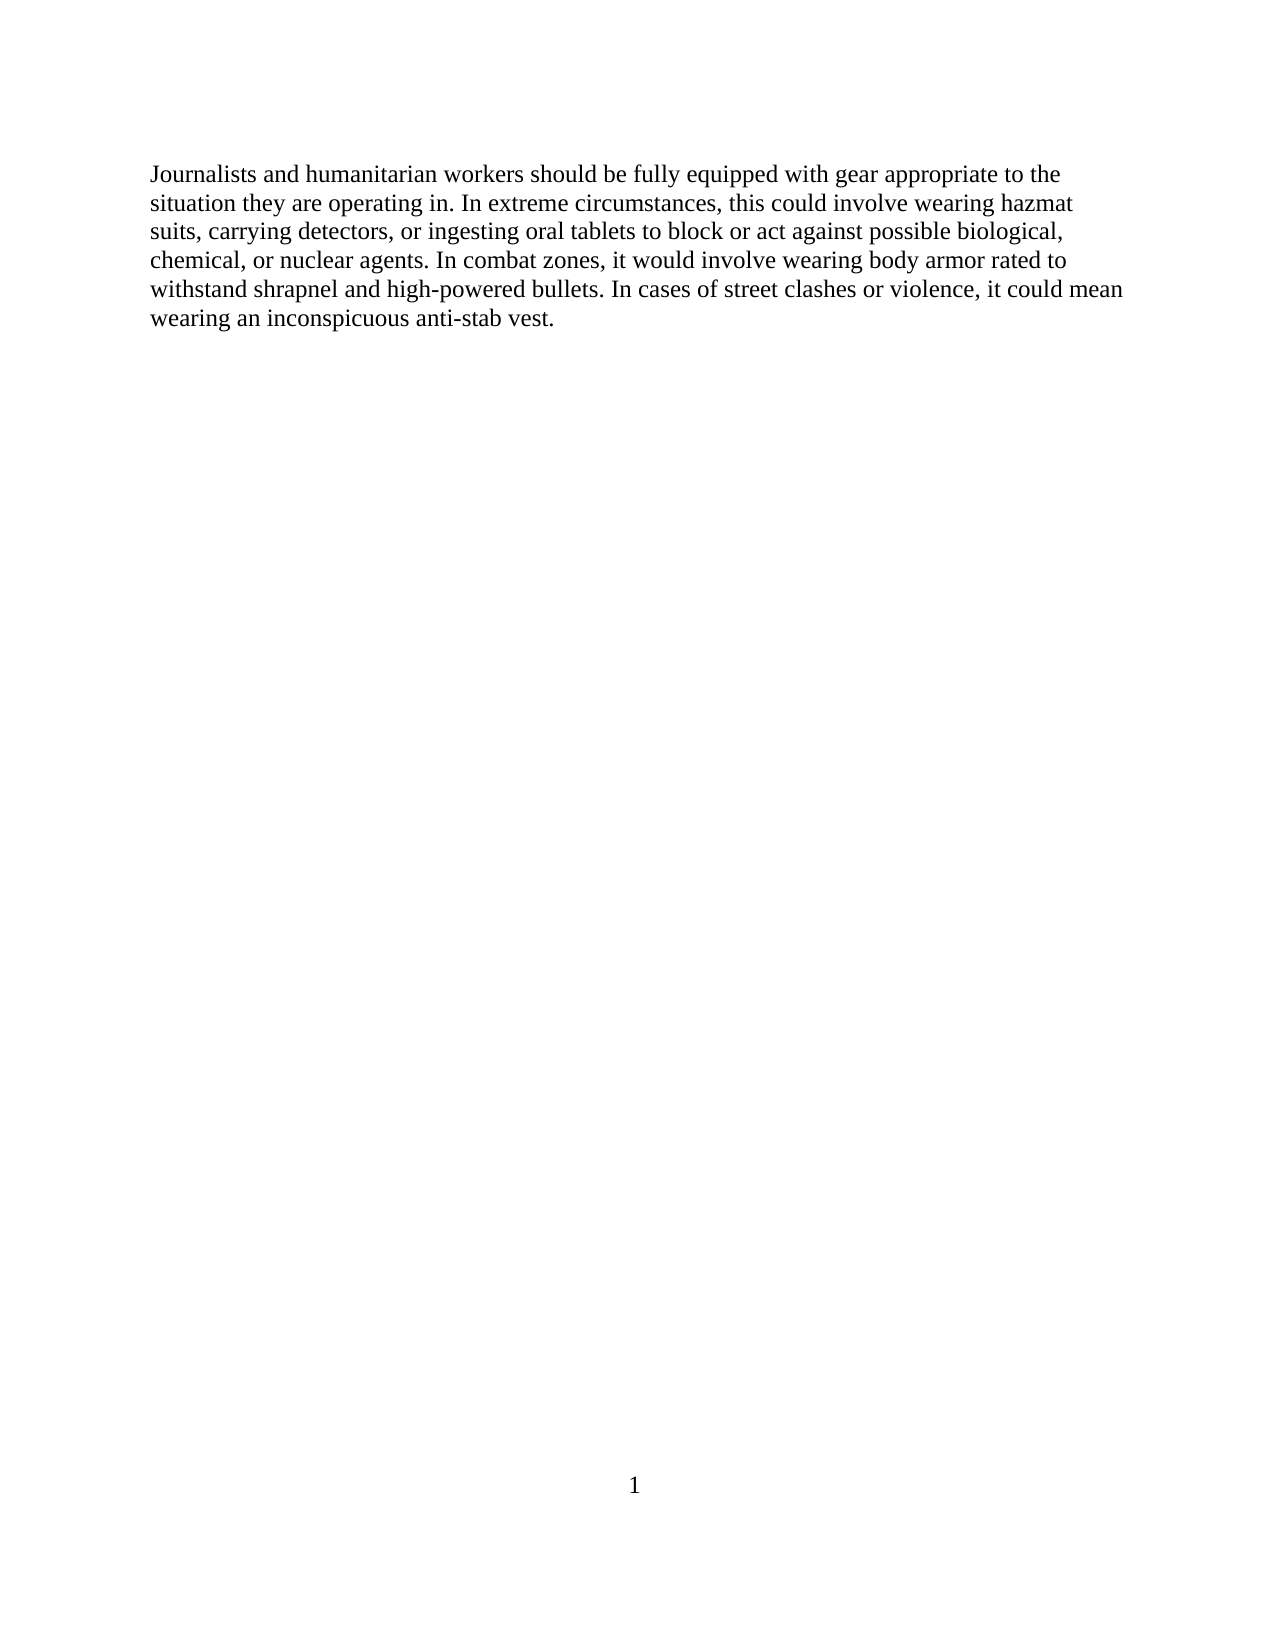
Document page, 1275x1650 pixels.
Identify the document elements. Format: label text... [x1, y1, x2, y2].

text Journalists and humanitarian workers should be fully equipped with gear appropriate to the situation they are operating in. In extreme circumstances, this could involve wearing hazmat suits, carrying detectors, or ingesting oral tablets to block or act against possible biological, chemical, or nuclear agents. In combat zones, it would involve wearing body armor rated to withstand shrapnel and high-powered bullets. In cases of street clashes or violence, it could mean wearing an inconspicuous anti-stab vest. [150, 159, 1125, 331]
